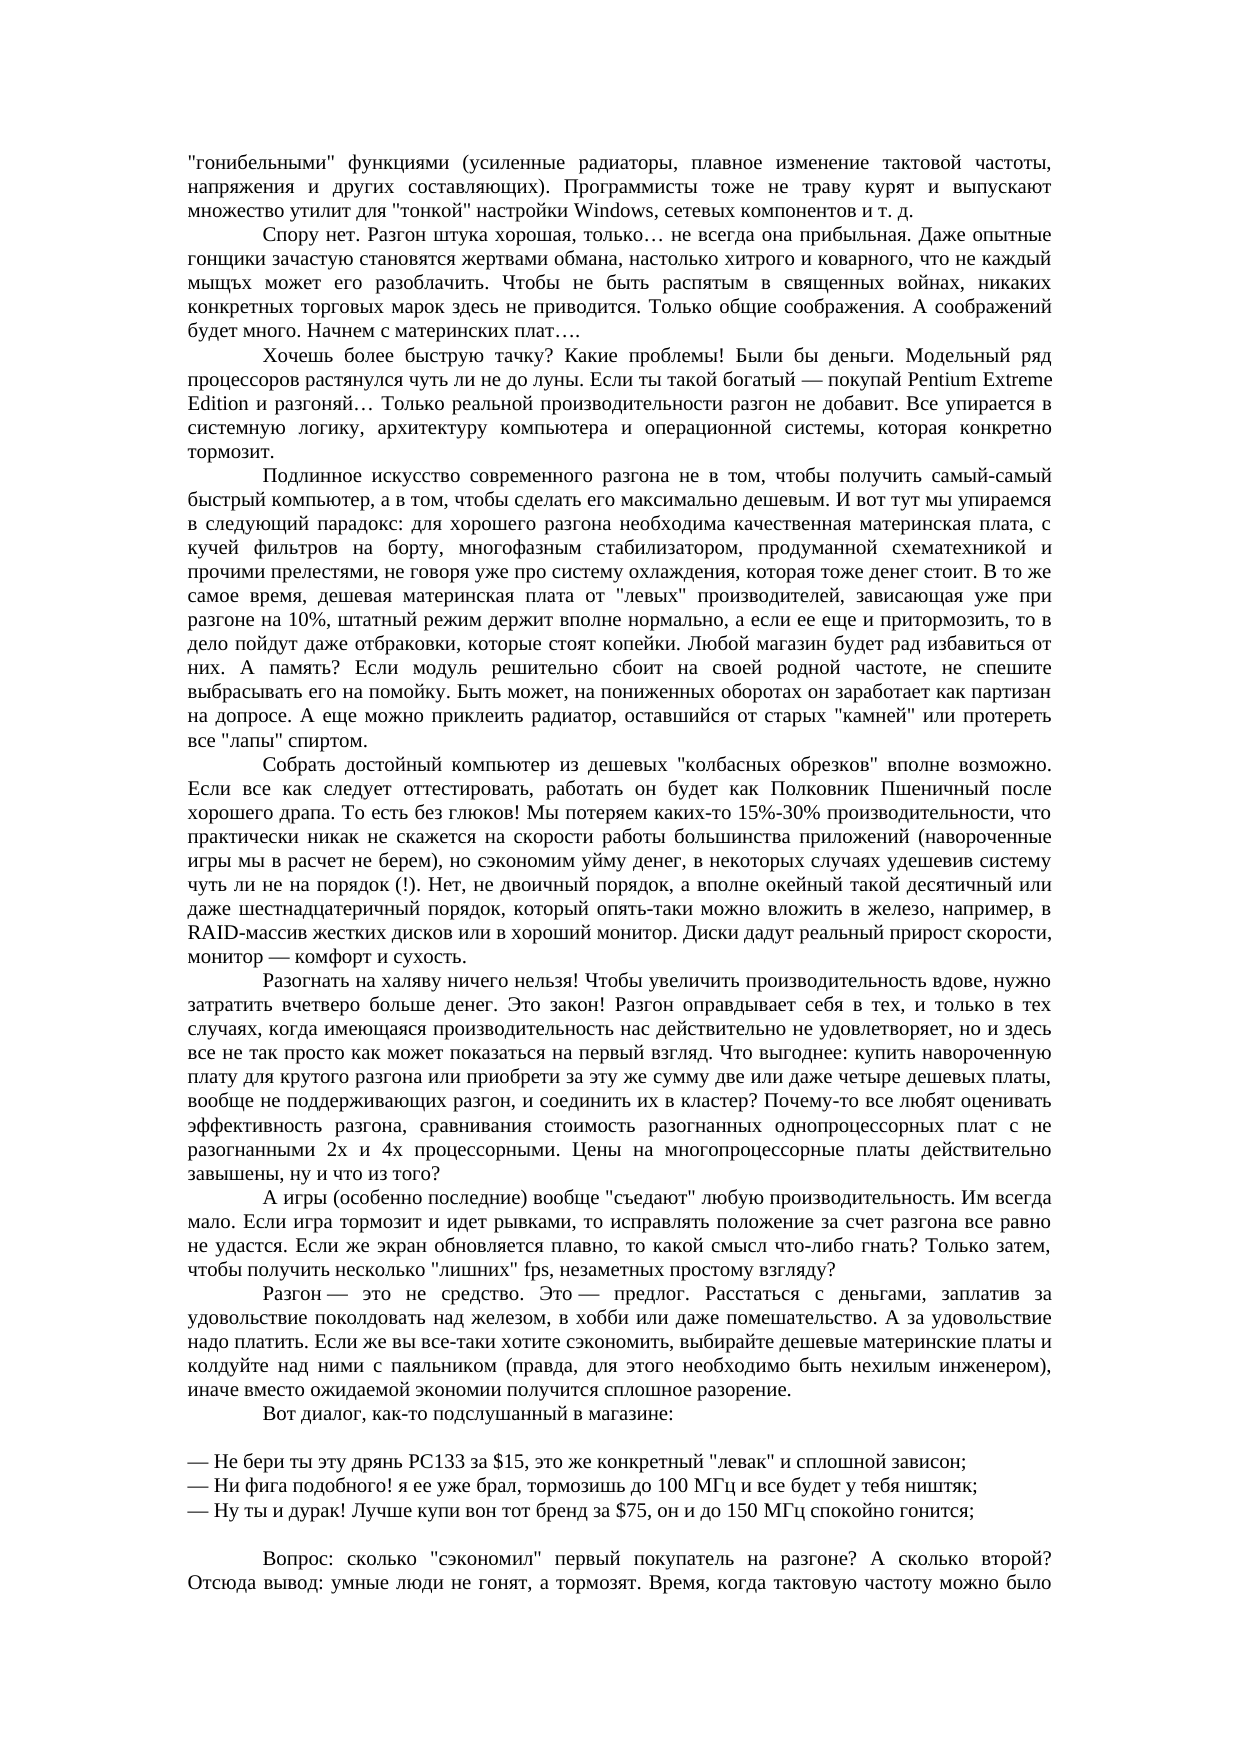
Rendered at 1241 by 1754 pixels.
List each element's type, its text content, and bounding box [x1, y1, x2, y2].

text Собрать достойный компьютер из дешевых "колбасных обрезков" вполне возможно. Если все как следует оттестировать, работать он будет как Полковник Пшеничный после хорошего драпа. То есть без глюков! Мы потеряем каких-то 15%-30% производительности, что практически никак не скажется на скорости работы большинства приложений (навороченные игры мы в расчет не берем), но сэкономим уйму денег, в некоторых случаях удешевив систему чуть ли не на порядок (!). Нет, не двоичный порядок, а вполне окейный такой десятичный или даже шестнадцатеричный порядок, который опять-таки можно вложить в железо, например, в RAID-массив жестких дисков или в хороший монитор. Диски дадут реальный прирост скорости, монитор — комфорт и сухость. [187, 752, 1053, 968]
text Подлинное искусство современного разгона не в том, чтобы получить самый-самый быстрый компьютер, а в том, чтобы сделать его максимально дешевым. И вот тут мы упираемся в следующий парадокс: для хорошего разгона необходима качественная материнская плата, с кучей фильтров на борту, многофазным стабилизатором, продуманной схематехникой и прочими прелестями, не говоря уже про систему охлаждения, которая тоже денег стоит. В то же самое время, дешевая материнская плата от "левых" производителей, зависающая уже при разгоне на 10%, штатный режим держит вполне нормально, а если ее еще и притормозить, то в дело пойдут даже отбраковки, которые стоят копейки. Любой магазин будет рад избавиться от них. А память? Если модуль решительно сбоит на своей родной частоте, не спешите выбрасывать его на помойку. Быть может, на пониженных оборотах он заработает как партизан на допросе. А еще можно приклеить радиатор, оставшийся от старых "камней" или протереть все "лапы" спиртом. [187, 463, 1053, 752]
text — Ну ты и дурак! Лучше купи вон тот бренд за $75, он и до 150 МГц спокойно гонится; [187, 1497, 1053, 1522]
text "гонибельными" функциями (усиленные радиаторы, плавное изменение тактовой частоты, напряжения и других составляющих). Программисты тоже не траву курят и выпускают множество утилит для "тонкой" настройки Windows, сетевых компонентов и т. д. [187, 150, 1053, 222]
text Спору нет. Разгон штука хорошая, только… не всегда она прибыльная. Даже опытные гонщики зачастую становятся жертвами обмана, настолько хитрого и коварного, что не каждый мыщъх может его разоблачить. Чтобы не быть распятым в священных войнах, никаких конкретных торговых марок здесь не приводится. Только общие соображения. А соображений будет много. Начнем с материнских плат…. [187, 222, 1053, 342]
text — Ни фига подобного! я ее уже брал, тормозишь до 100 МГц и все будет у тебя ништяк; [187, 1473, 1053, 1497]
text Вот диалог, как-то подслушанный в магазине: [187, 1401, 1053, 1425]
text Вопрос: сколько "сэкономил" первый покупатель на разгоне? А сколько второй? Отсюда вывод: умные люди не гонят, а тормозят. Время, когда тактовую частоту можно было [187, 1546, 1053, 1594]
text Разгон — это не средство. Это — предлог. Расстаться с деньгами, заплатив за удовольствие поколдовать над железом, в хобби или даже помешательство. А за удовольствие надо платить. Если же вы все-таки хотите сэкономить, выбирайте дешевые материнские платы и колдуйте над ними с паяльником (правда, для этого необходимо быть нехилым инженером), иначе вместо ожидаемой экономии получится сплошное разорение. [187, 1281, 1053, 1401]
text Хочешь более быструю тачку? Какие проблемы! Были бы деньги. Модельный ряд процессоров растянулся чуть ли не до луны. Если ты такой богатый — покупай Pentium Extreme Edition и разгоняй… Только реальной производительности разгон не добавит. Все упирается в системную логику, архитектуру компьютера и операционной системы, которая конкретно тормозит. [187, 342, 1053, 463]
text А игры (особенно последние) вообще "съедают" любую производительность. Им всегда мало. Если игра тормозит и идет рывками, то исправлять положение за счет разгона все равно не удастся. Если же экран обновляется плавно, то какой смысл что-либо гнать? Только затем, чтобы получить несколько "лишних" fps, незаметных простому взгляду? [187, 1185, 1053, 1281]
text — Не бери ты эту дрянь PC133 за $15, это же конкретный "левак" и сплошной зависон; [187, 1449, 1053, 1473]
text Разогнать на халяву ничего нельзя! Чтобы увеличить производительность вдове, нужно затратить вчетверо больше денег. Это закон! Разгон оправдывает себя в тех, и только в тех случаях, когда имеющаяся производительность нас действительно не удовлетворяет, но и здесь все не так просто как может показаться на первый взгляд. Что выгоднее: купить навороченную плату для крутого разгона или приобрети за эту же сумму две или даже четыре дешевых платы, вообще не поддерживающих разгон, и соединить их в кластер? Почему-то все любят оценивать эффективность разгона, сравнивания стоимость разогнанных однопроцессорных плат с не разогнанными 2х и 4х процессорными. Цены на многопроцессорные платы действительно завышены, ну и что из того? [187, 968, 1053, 1185]
